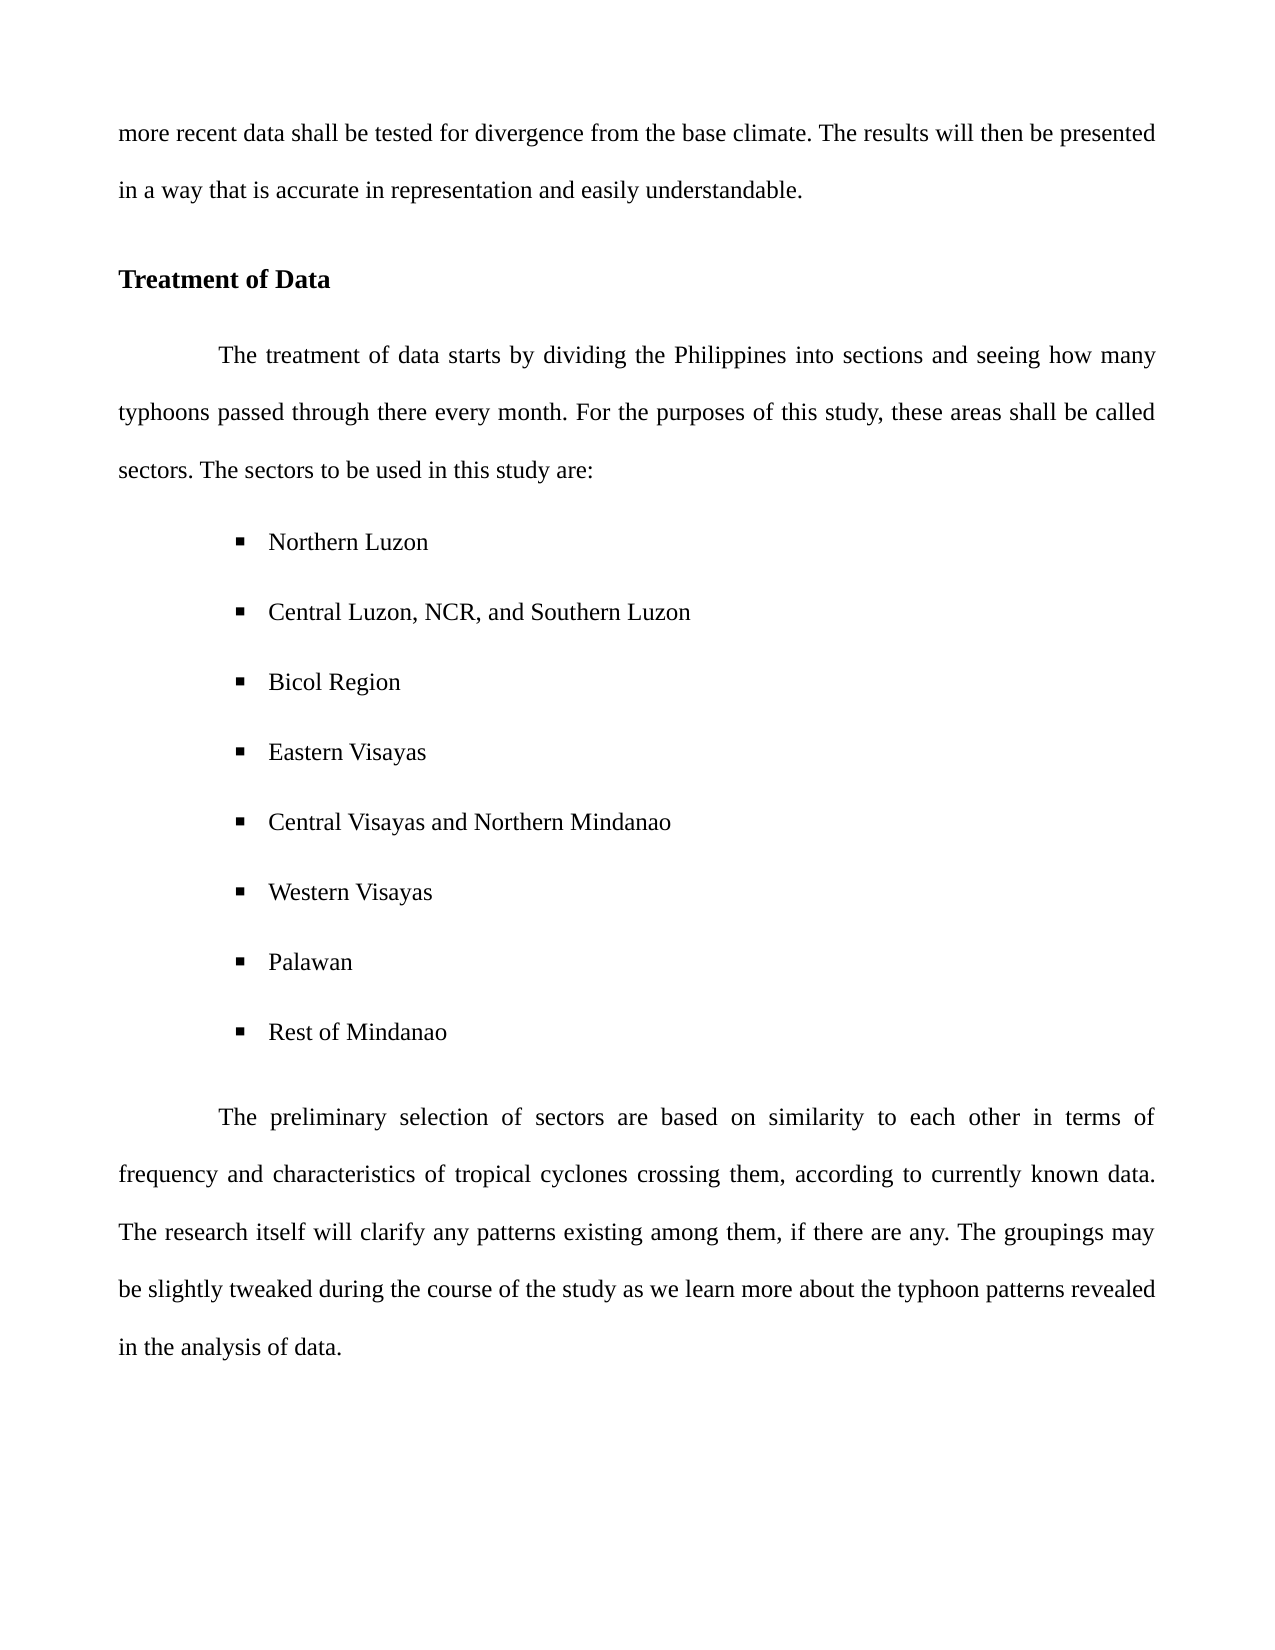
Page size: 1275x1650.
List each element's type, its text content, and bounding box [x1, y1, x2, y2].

list Northern Luzon [231, 527, 1157, 556]
list Rest of Mindanao [231, 1017, 1157, 1046]
list Eastern Visayas [231, 737, 1157, 766]
subtitle Treatment of Data [118, 263, 1157, 294]
text The treatment of data starts by dividing the Philippines into sections and seeing how many typhoons passed through there every month. For the purposes of this study, these areas shall be called sectors. The sectors to be used in this study are: [118, 340, 1157, 484]
list Palawan [231, 947, 1157, 976]
list Bicol Region [231, 667, 1157, 696]
list Central Visayas and Northern Mindanao [231, 807, 1157, 836]
text more recent data shall be tested for divergence from the base climate. The results will then be presented in a way that is accurate in representation and easily understandable. [118, 118, 1157, 204]
text The preliminary selection of sectors are based on similarity to each other in terms of frequency and characteristics of tropical cyclones crossing them, according to currently known data. The research itself will clarify any patterns existing among them, if there are any. The groupings may be slightly tweaked during the course of the study as we learn more about the typhoon patterns revealed in the analysis of data. [118, 1102, 1157, 1361]
list Central Luzon, NCR, and Southern Luzon [231, 597, 1157, 626]
list Western Visayas [231, 877, 1157, 906]
